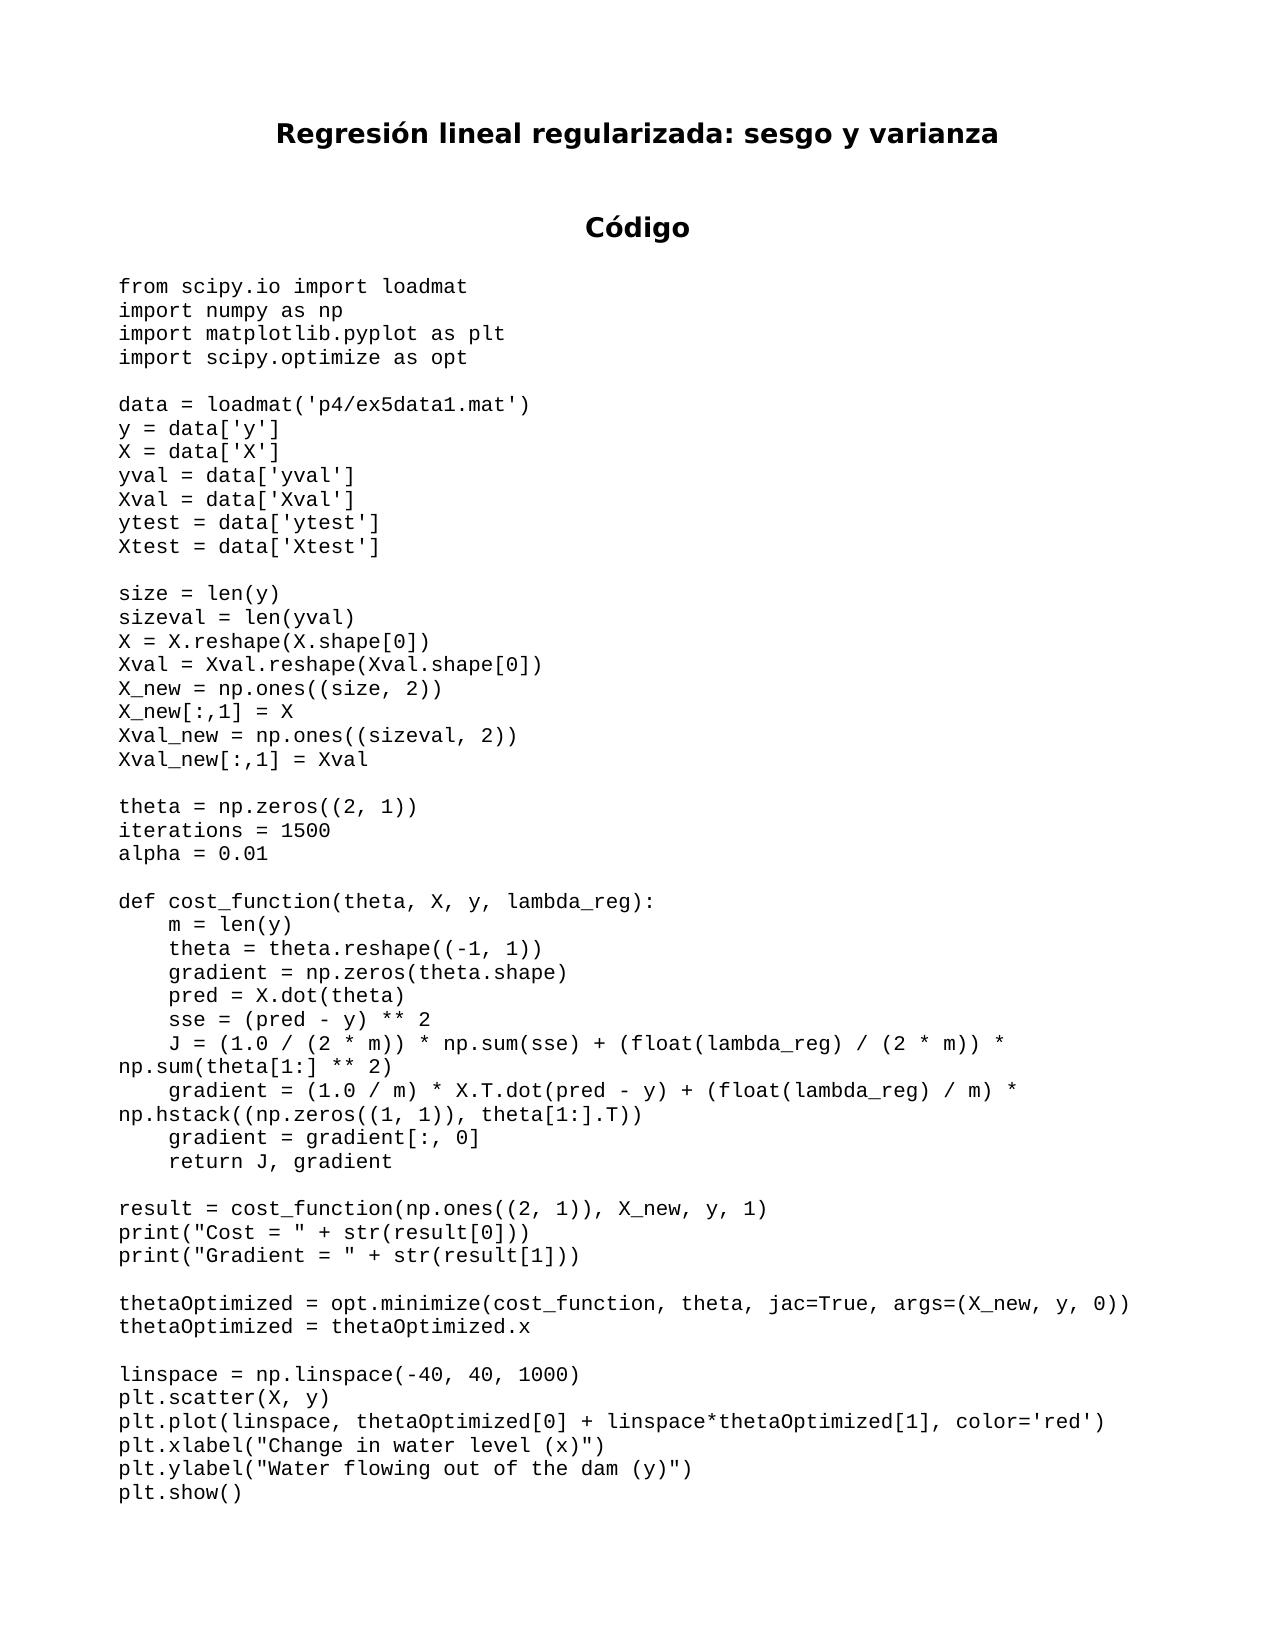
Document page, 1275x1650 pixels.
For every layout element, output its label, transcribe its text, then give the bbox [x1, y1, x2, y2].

text plt.xlabel("Change in water level (x)") [118, 1434, 1157, 1458]
text gradient = (1.0 / m) * X.T.dot(pred - y) + (float(lambda_reg) / m) * np.hstack((np.zeros((1, 1)), theta[1:].T)) [118, 1080, 1157, 1127]
text data = loadmat('p4/ex5data1.mat') [118, 394, 1157, 418]
text size = len(y) [118, 583, 1157, 607]
text plt.ylabel("Water flowing out of the dam (y)") [118, 1458, 1157, 1482]
text X_new[:,1] = X [118, 702, 1157, 725]
text X = data['X'] [118, 441, 1157, 465]
text from scipy.io import loadmat [118, 276, 1157, 299]
text linspace = np.linspace(-40, 40, 1000) [118, 1364, 1157, 1387]
text print("Cost = " + str(result[0])) [118, 1222, 1157, 1245]
text pred = X.dot(theta) [118, 985, 1157, 1009]
text theta = theta.reshape((-1, 1)) [118, 938, 1157, 962]
text thetaOptimized = thetaOptimized.x [118, 1316, 1157, 1340]
text X_new = np.ones((size, 2)) [118, 678, 1157, 702]
text print("Gradient = " + str(result[1])) [118, 1245, 1157, 1269]
text sizeval = len(yval) [118, 607, 1157, 631]
text alpha = 0.01 [118, 843, 1157, 867]
text import numpy as np [118, 299, 1157, 323]
text X = X.reshape(X.shape[0]) [118, 631, 1157, 654]
text import scipy.optimize as opt [118, 347, 1157, 371]
text gradient = np.zeros(theta.shape) [118, 962, 1157, 985]
text result = cost_function(np.ones((2, 1)), X_new, y, 1) [118, 1198, 1157, 1222]
text Xval_new = np.ones((sizeval, 2)) [118, 725, 1157, 749]
text Xval_new[:,1] = Xval [118, 749, 1157, 772]
text Regresión lineal regularizada: sesgo y varianza [118, 118, 1157, 150]
text y = data['y'] [118, 418, 1157, 441]
text plt.scatter(X, y) [118, 1387, 1157, 1411]
text thetaOptimized = opt.minimize(cost_function, theta, jac=True, args=(X_new, y, 0)) [118, 1293, 1157, 1316]
text sse = (pred - y) ** 2 [118, 1009, 1157, 1033]
text Xtest = data['Xtest'] [118, 536, 1157, 560]
text ytest = data['ytest'] [118, 512, 1157, 536]
text iterations = 1500 [118, 820, 1157, 843]
text Código [118, 213, 1157, 244]
text theta = np.zeros((2, 1)) [118, 796, 1157, 820]
text def cost_function(theta, X, y, lambda_reg): [118, 891, 1157, 914]
text import matplotlib.pyplot as plt [118, 323, 1157, 347]
text yval = data['yval'] [118, 465, 1157, 489]
text plt.show() [118, 1482, 1157, 1506]
text m = len(y) [118, 914, 1157, 938]
text Xval = data['Xval'] [118, 489, 1157, 512]
text gradient = gradient[:, 0] [118, 1127, 1157, 1151]
text plt.plot(linspace, thetaOptimized[0] + linspace*thetaOptimized[1], color='red') [118, 1411, 1157, 1434]
text Xval = Xval.reshape(Xval.shape[0]) [118, 654, 1157, 678]
text J = (1.0 / (2 * m)) * np.sum(sse) + (float(lambda_reg) / (2 * m)) * np.sum(theta[1:] ** 2) [118, 1033, 1157, 1080]
text return J, gradient [118, 1151, 1157, 1174]
